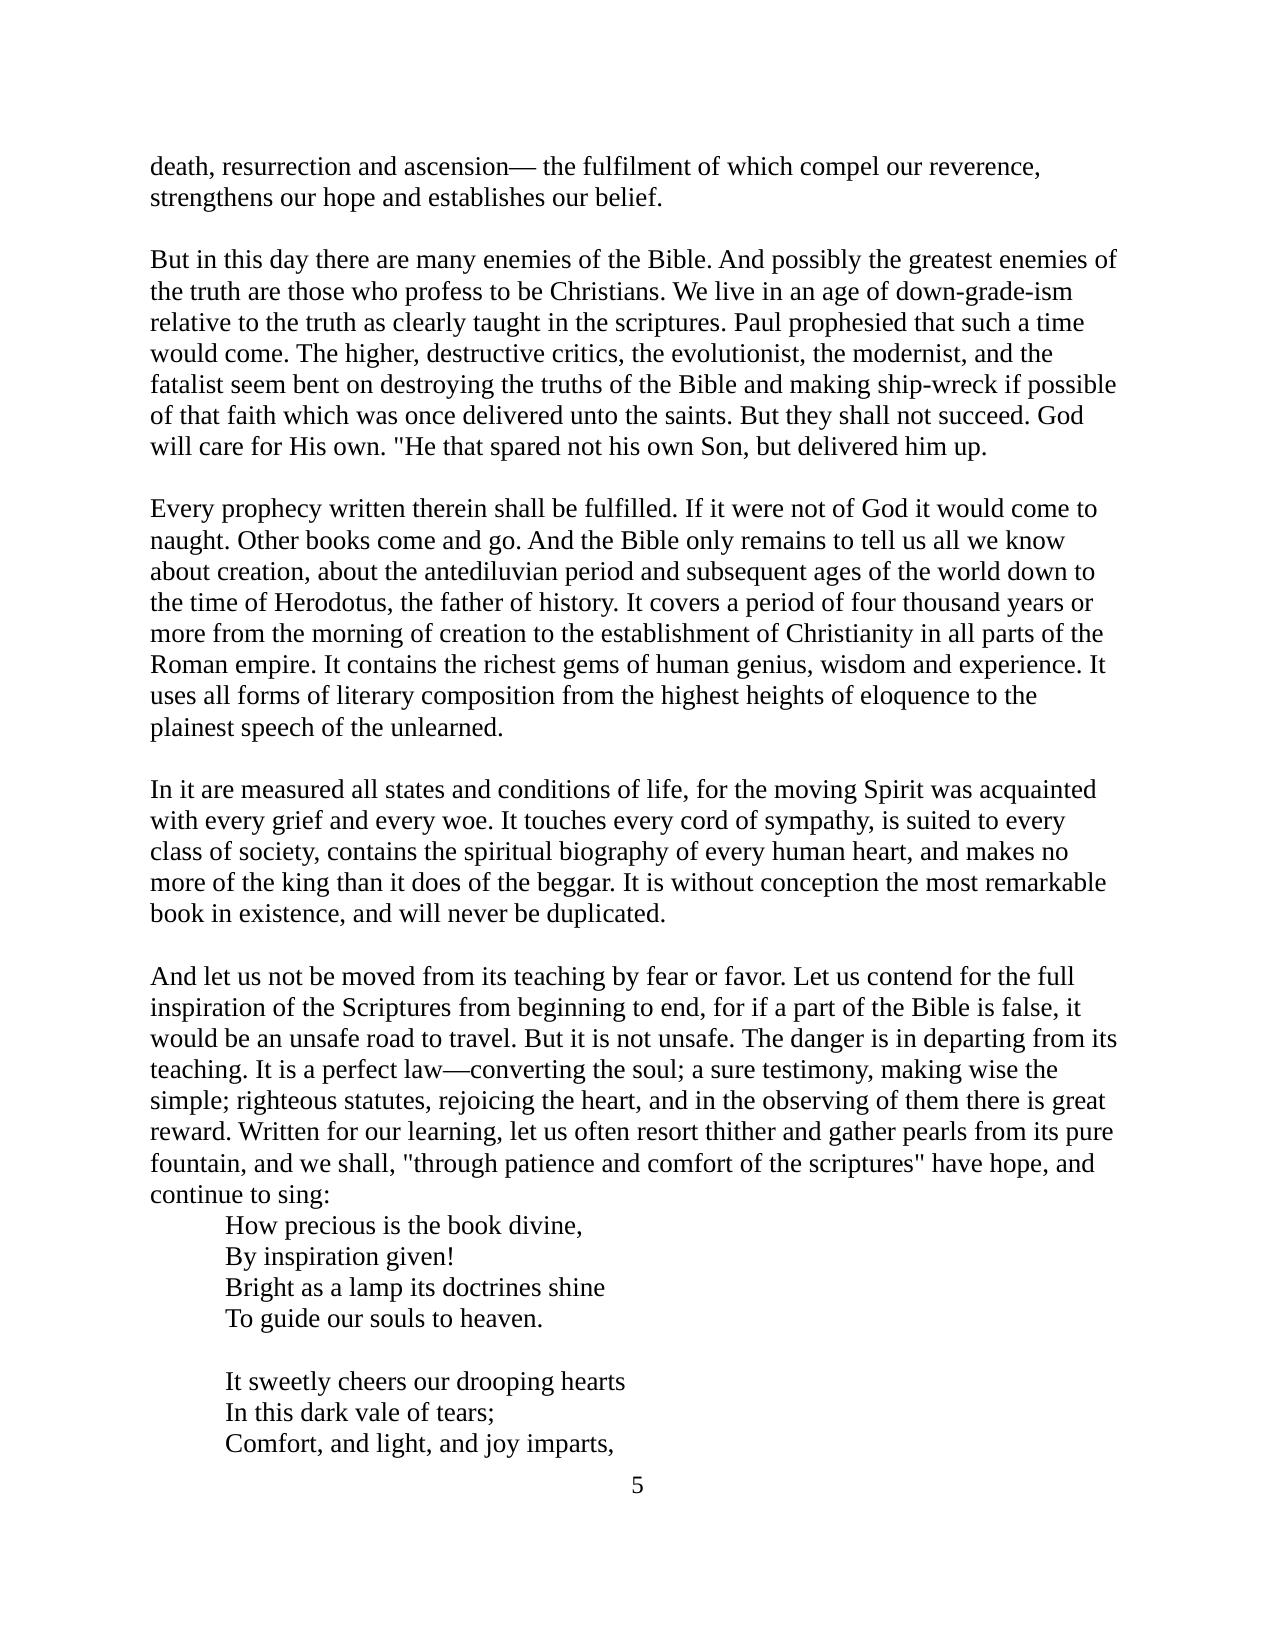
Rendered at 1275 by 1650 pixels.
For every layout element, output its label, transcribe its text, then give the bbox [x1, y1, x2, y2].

text How precious is the book divine, [225, 1209, 1125, 1240]
text But in this day there are many enemies of the Bible. And possibly the greatest enemies of the truth are those who profess to be Christians. We live in an age of down-grade-ism relative to the truth as clearly taught in the scriptures. Paul prophesied that such a time would come. The higher, destructive critics, the evolutionist, the modernist, and the fatalist seem bent on destroying the truths of the Bible and making ship-wreck if possible of that faith which was once delivered unto the saints. But they shall not succeed. God will care for His own. "He that spared not his own Son, but delivered him up. [150, 243, 1125, 461]
text To guide our souls to heaven. [225, 1302, 1125, 1333]
text And let us not be moved from its teaching by fear or favor. Let us contend for the full inspiration of the Scriptures from beginning to end, for if a part of the Bible is false, it would be an unsafe road to travel. But it is not unsafe. The danger is in departing from its teaching. It is a perfect law—converting the soul; a sure testimony, making wise the simple; righteous statutes, rejoicing the heart, and in the observing of them there is great reward. Written for our learning, let us often resort thither and gather pearls from its pure fountain, and we shall, "through patience and comfort of the scriptures" have hope, and continue to sing: [150, 960, 1125, 1209]
text Bright as a lamp its doctrines shine [225, 1271, 1125, 1302]
text In this dark vale of tears; [225, 1396, 1125, 1427]
text It sweetly cheers our drooping hearts [225, 1365, 1125, 1396]
text By inspiration given! [225, 1240, 1125, 1271]
text Comfort, and light, and joy imparts, [225, 1427, 1125, 1458]
text Every prophecy written therein shall be fulfilled. If it were not of God it would come to naught. Other books come and go. And the Bible only remains to tell us all we know about creation, about the antediluvian period and subsequent ages of the world down to the time of Herodotus, the father of history. It covers a period of four thousand years or more from the morning of creation to the establishment of Christianity in all parts of the Roman empire. It contains the richest gems of human genius, wisdom and experience. It uses all forms of literary composition from the highest heights of eloquence to the plainest speech of the unlearned. [150, 493, 1125, 742]
text death, resurrection and ascension— the fulfilment of which compel our reverence, strengthens our hope and establishes our belief. [150, 150, 1125, 212]
text In it are measured all states and conditions of life, for the moving Spirit was acquainted with every grief and every woe. It touches every cord of sympathy, is suited to every class of society, contains the spiritual biography of every human heart, and makes no more of the king than it does of the beggar. It is without conception the most remarkable book in existence, and will never be duplicated. [150, 773, 1125, 929]
